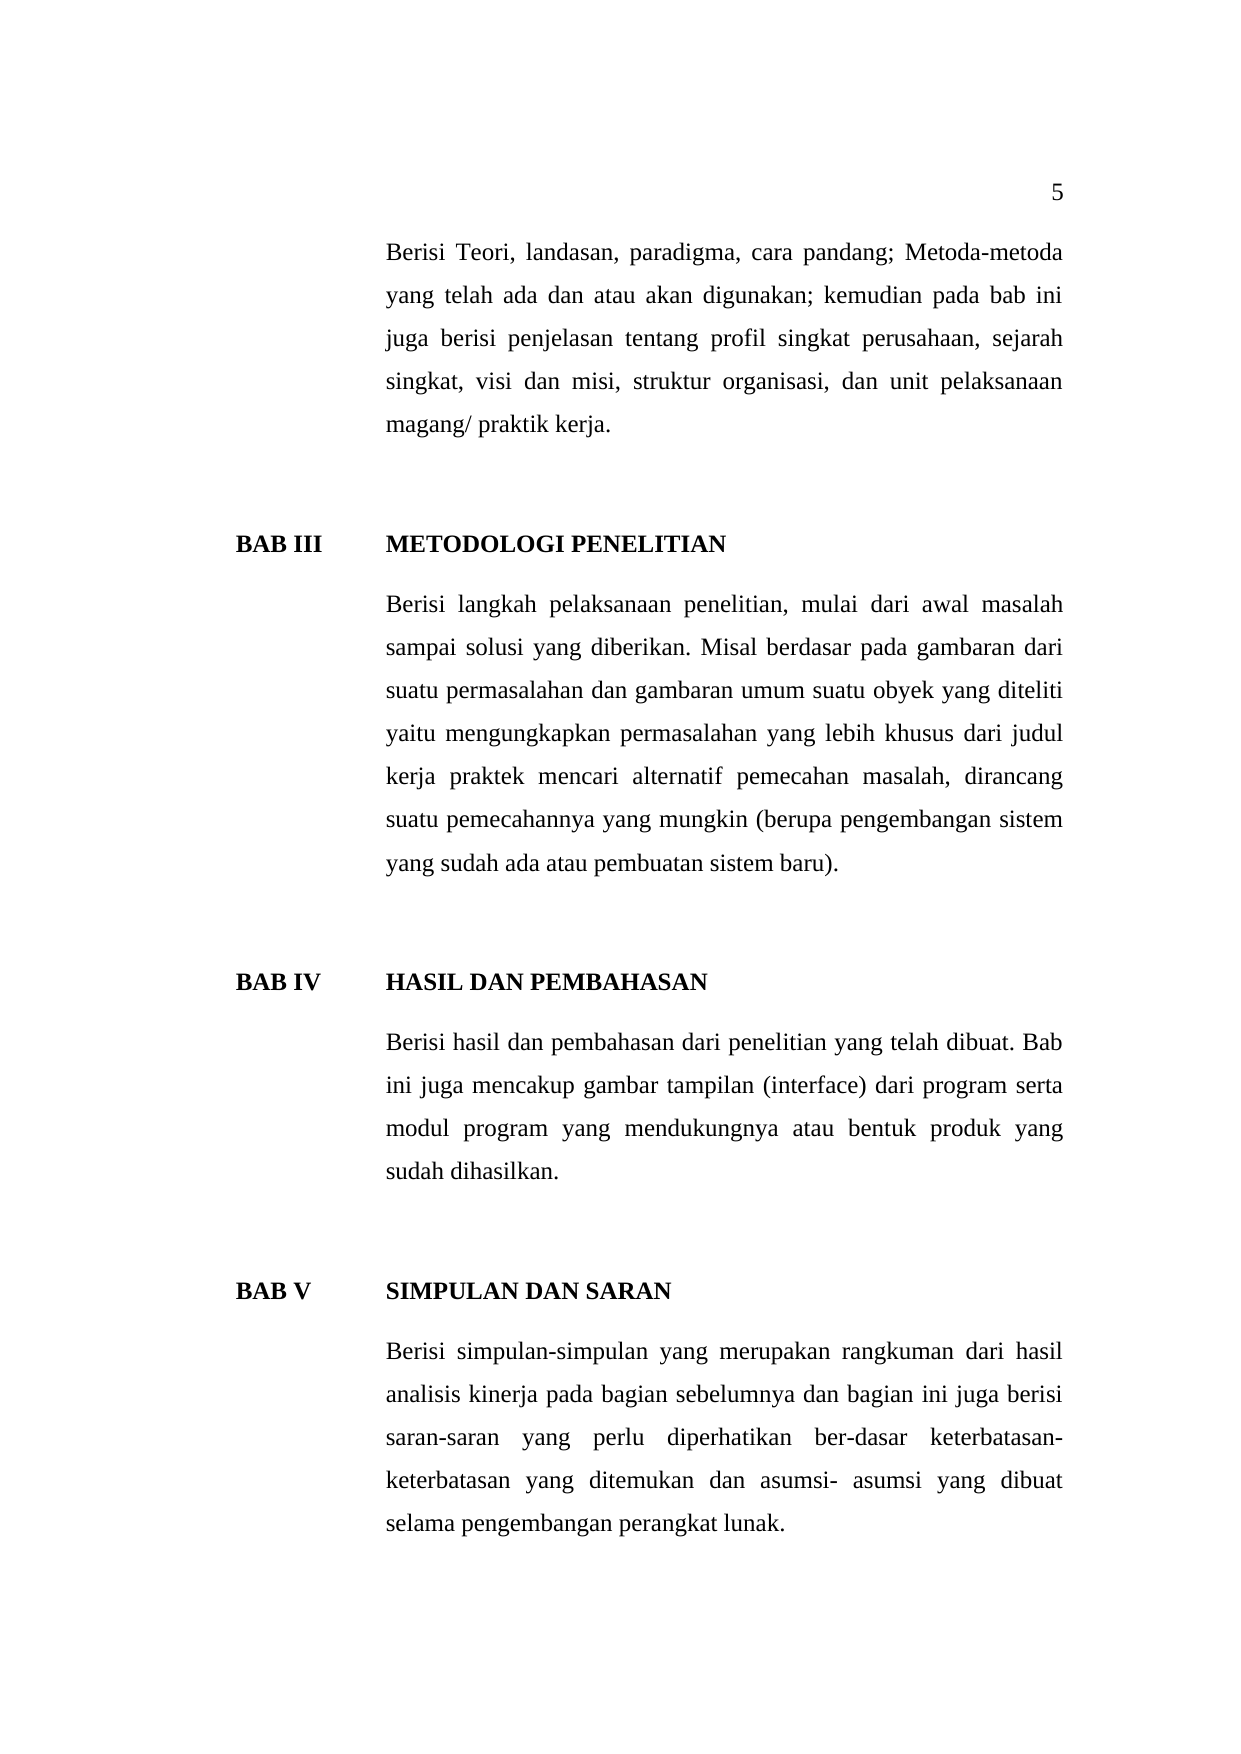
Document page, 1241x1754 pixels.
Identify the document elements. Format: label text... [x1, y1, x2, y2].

text Berisi Teori, landasan, paradigma, cara pandang; Metoda-metoda yang telah ada dan atau akan digunakan; kemudian pada bab ini juga berisi penjelasan tentang profil singkat perusahaan, sejarah singkat, visi dan misi, struktur organisasi, dan unit pelaksanaan magang/ praktik kerja. [386, 237, 1063, 438]
text Berisi simpulan-simpulan yang merupakan rangkuman dari hasil analisis kinerja pada bagian sebelumnya dan bagian ini juga berisi saran-saran yang perlu diperhatikan ber-dasar keterbatasan-keterbatasan yang ditemukan dan asumsi- asumsi yang dibuat selama pengembangan perangkat lunak. [386, 1336, 1063, 1537]
text Berisi langkah pelaksanaan penelitian, mulai dari awal masalah sampai solusi yang diberikan. Misal berdasar pada gambaran dari suatu permasalahan dan gambaran umum suatu obyek yang diteliti yaitu mengungkapkan permasalahan yang lebih khusus dari judul kerja praktek mencari alternatif pemecahan masalah, dirancang suatu pemecahannya yang mungkin (berupa pengembangan sistem yang sudah ada atau pembuatan sistem baru). [386, 589, 1063, 876]
text Berisi hasil dan pembahasan dari penelitian yang telah dibuat. Bab ini juga mencakup gambar tampilan (interface) dari program serta modul program yang mendukungnya atau bentuk produk yang sudah dihasilkan. [386, 1027, 1063, 1185]
text BAB III METODOLOGI PENELITIAN [236, 529, 1063, 558]
text BAB V SIMPULAN DAN SARAN [236, 1276, 1063, 1305]
text BAB IV HASIL DAN PEMBAHASAN [236, 967, 1063, 996]
